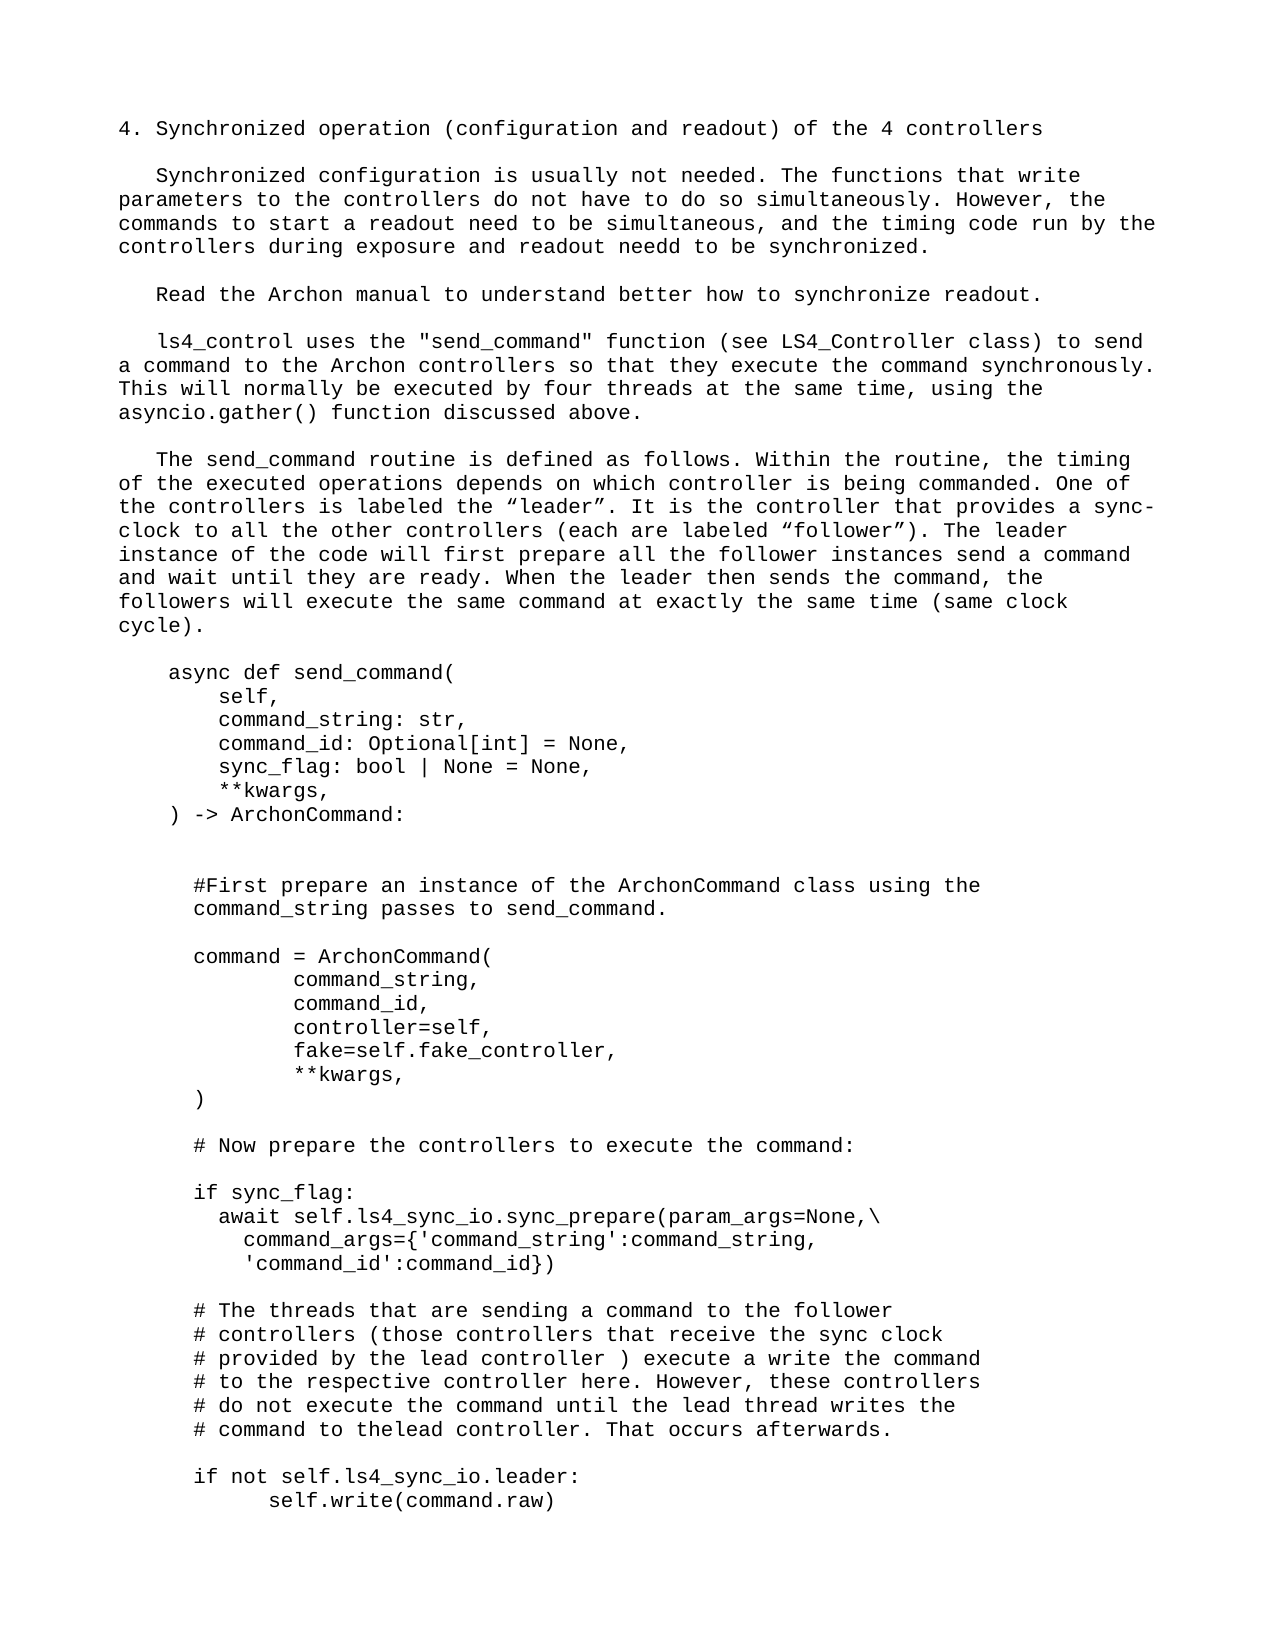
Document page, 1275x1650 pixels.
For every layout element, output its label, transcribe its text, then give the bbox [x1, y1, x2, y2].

text # command to thelead controller. That occurs afterwards. [118, 1419, 1157, 1442]
text self, [118, 686, 1157, 709]
text Read the Archon manual to understand better how to synchronize readout. [118, 284, 1157, 307]
text ) [118, 1088, 1157, 1111]
text command = ArchonCommand( [118, 946, 1157, 969]
text # to the respective controller here. However, these controllers [118, 1371, 1157, 1395]
text ls4_control uses the "send_command" function (see LS4_Controller class) to send a command to the Archon controllers so that they execute the command synchronously. This will normally be executed by four threads at the same time, using the asyncio.gather() function discussed above. [118, 331, 1157, 426]
text fake=self.fake_controller, [118, 1040, 1157, 1064]
text 4. Synchronized operation (configuration and readout) of the 4 controllers [118, 118, 1157, 142]
text command_id: Optional[int] = None, [118, 733, 1157, 757]
text if not self.ls4_sync_io.leader: [118, 1466, 1157, 1489]
text if sync_flag: [118, 1182, 1157, 1206]
text Synchronized configuration is usually not needed. The functions that write parameters to the controllers do not have to do so simultaneously. However, the commands to start a readout need to be simultaneous, and the timing code run by the controllers during exposure and readout needd to be synchronized. [118, 165, 1157, 260]
text command_string, [118, 969, 1157, 993]
text 'command_id':command_id}) [118, 1253, 1157, 1277]
text The send_command routine is defined as follows. Within the routine, the timing of the executed operations depends on which controller is being commanded. One of the controllers is labeled the “leader”. It is the controller that provides a sync-clock to all the other controllers (each are labeled “follower”). The leader instance of the code will first prepare all the follower instances send a command and wait until they are ready. When the leader then sends the command, the followers will execute the same command at exactly the same time (same clock cycle). [118, 449, 1157, 638]
text self.write(command.raw) [118, 1489, 1157, 1513]
text # provided by the lead controller ) execute a write the command [118, 1348, 1157, 1371]
text command_string: str, [118, 709, 1157, 733]
text # Now prepare the controllers to execute the command: [118, 1135, 1157, 1158]
text **kwargs, [118, 1064, 1157, 1088]
text command_args={'command_string':command_string, [118, 1229, 1157, 1253]
text # The threads that are sending a command to the follower [118, 1300, 1157, 1324]
text sync_flag: bool | None = None, [118, 757, 1157, 780]
text **kwargs, [118, 780, 1157, 804]
text # controllers (those controllers that receive the sync clock [118, 1324, 1157, 1348]
text ) -> ArchonCommand: [118, 804, 1157, 827]
text await self.ls4_sync_io.sync_prepare(param_args=None,\ [118, 1206, 1157, 1229]
text command_id, [118, 993, 1157, 1017]
text async def send_command( [118, 662, 1157, 686]
text #First prepare an instance of the ArchonCommand class using the [118, 875, 1157, 898]
text # do not execute the command until the lead thread writes the [118, 1395, 1157, 1419]
text command_string passes to send_command. [118, 898, 1157, 922]
text controller=self, [118, 1017, 1157, 1040]
